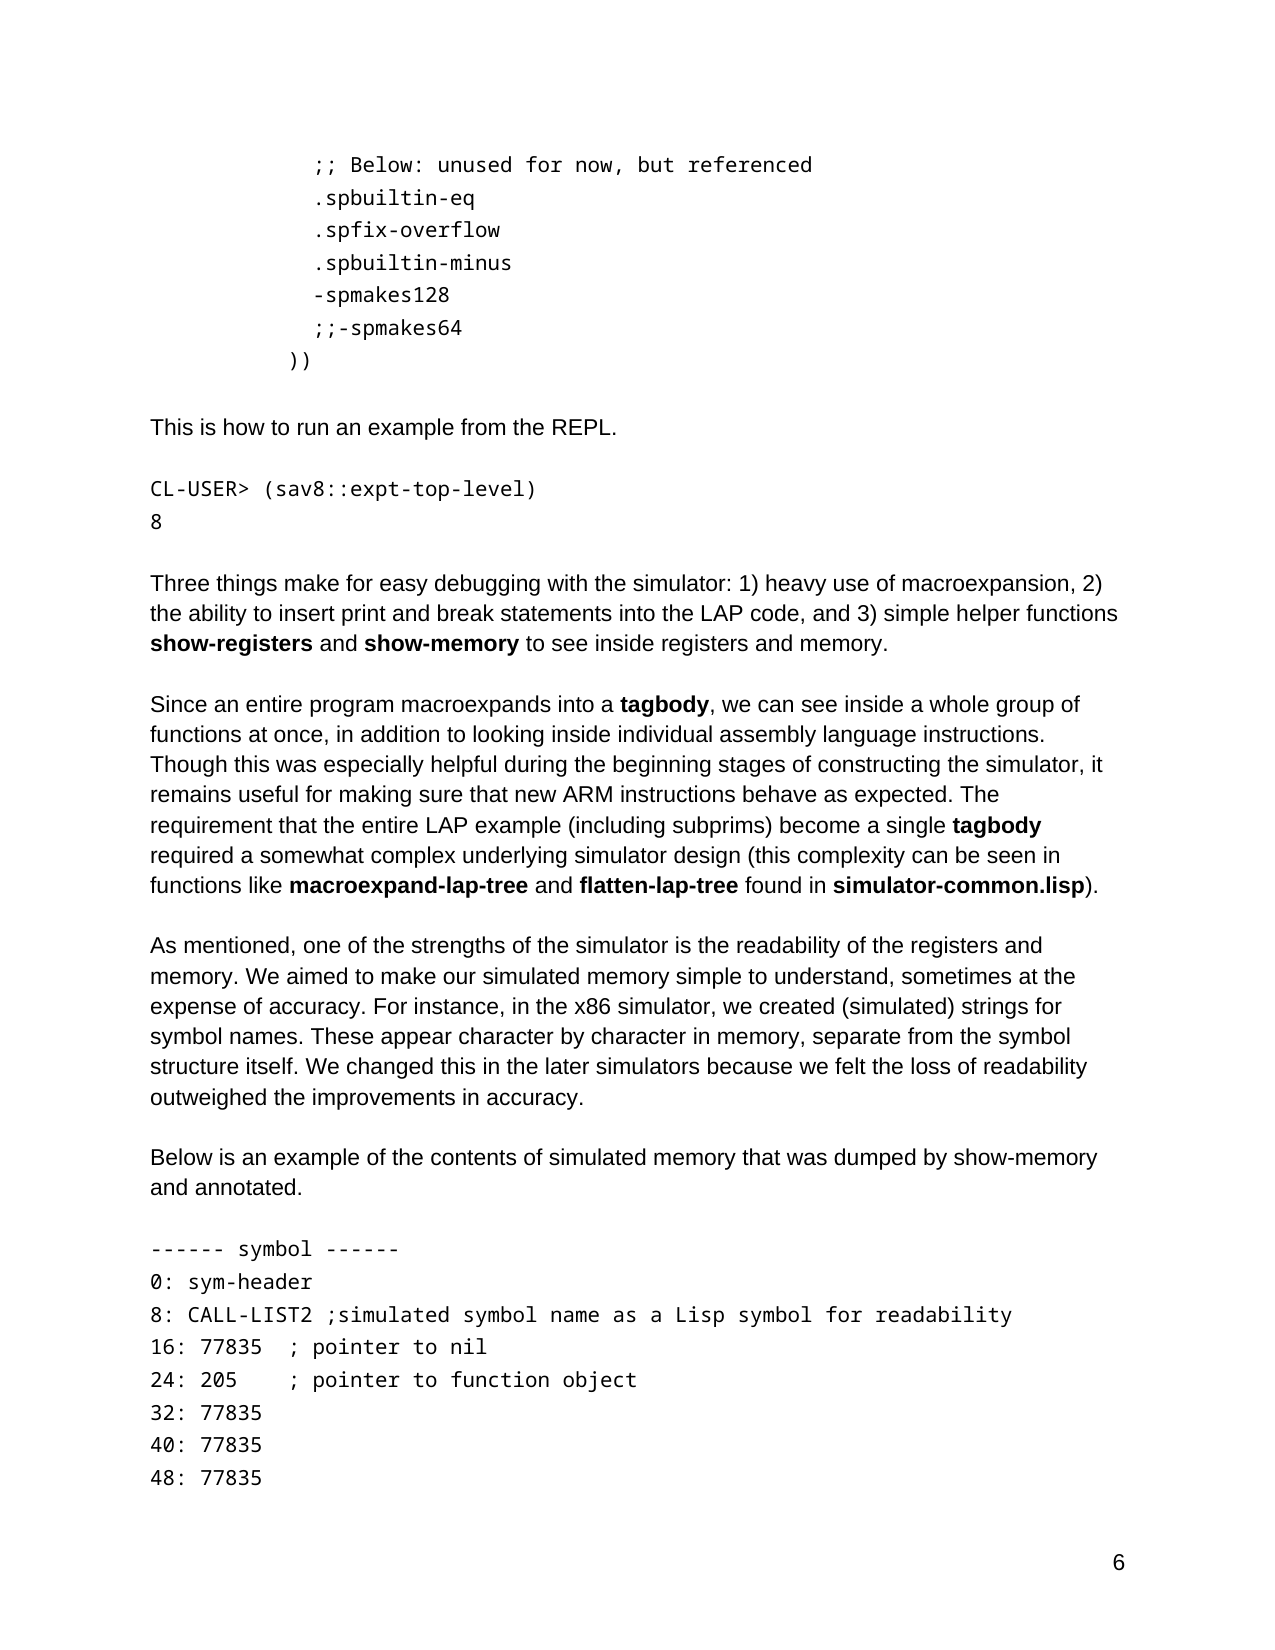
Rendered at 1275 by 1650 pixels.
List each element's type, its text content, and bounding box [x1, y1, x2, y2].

text 16: 77835 ; pointer to nil [150, 1332, 1125, 1361]
text Since an entire program macroexpands into a tagbody, we can see inside a whole group of functions at once, in addition to looking inside individual assembly language instructions. Though this was especially helpful during the beginning stages of constructing the simulator, it remains useful for making sure that new ARM instructions behave as expected. The requirement that the entire LAP example (including subprims) become a single tagbody required a somewhat complex underlying simulator design (this complexity can be seen in functions like macroexpand-lap-tree and flatten-lap-tree found in simulator-common.lisp). [150, 691, 1125, 898]
text Three things make for easy debugging with the simulator: 1) heavy use of macroexpansion, 2) the ability to insert print and break statements into the LAP code, and 3) simple helper functions show-registers and show-memory to see inside registers and memory. [150, 570, 1125, 657]
text This is how to run an example from the REPL. [150, 414, 1125, 441]
text .spfix-overflow [150, 215, 1125, 244]
text As mentioned, one of the strengths of the simulator is the readability of the registers and memory. We aimed to make our simulated memory simple to understand, sometimes at the expense of accuracy. For instance, in the x86 simulator, we created (simulated) strings for symbol names. These appear character by character in memory, separate from the symbol structure itself. We changed this in the later simulators because we felt the loss of readability outweighed the improvements in accuracy. [150, 932, 1125, 1110]
text 8 [150, 507, 1125, 536]
text Below is an example of the contents of simulated memory that was dumped by show-memory and annotated. [150, 1144, 1125, 1201]
text CL-USER> (sav8::expt-top-level) [150, 474, 1125, 503]
text 40: 77835 [150, 1430, 1125, 1459]
text )) [150, 346, 1125, 374]
text 8: CALL-LIST2 ;simulated symbol name as a Lisp symbol for readability [150, 1300, 1125, 1328]
text ;; Below: unused for now, but referenced [150, 150, 1125, 178]
text 48: 77835 [150, 1463, 1125, 1491]
text ;;-spmakes64 [150, 313, 1125, 341]
text .spbuiltin-eq [150, 183, 1125, 211]
text 24: 205 ; pointer to function object [150, 1365, 1125, 1393]
text .spbuiltin-minus [150, 248, 1125, 276]
text 0: sym-header [150, 1267, 1125, 1296]
text 32: 77835 [150, 1398, 1125, 1426]
text -spmakes128 [150, 280, 1125, 309]
text ------ symbol ------ [150, 1234, 1125, 1263]
